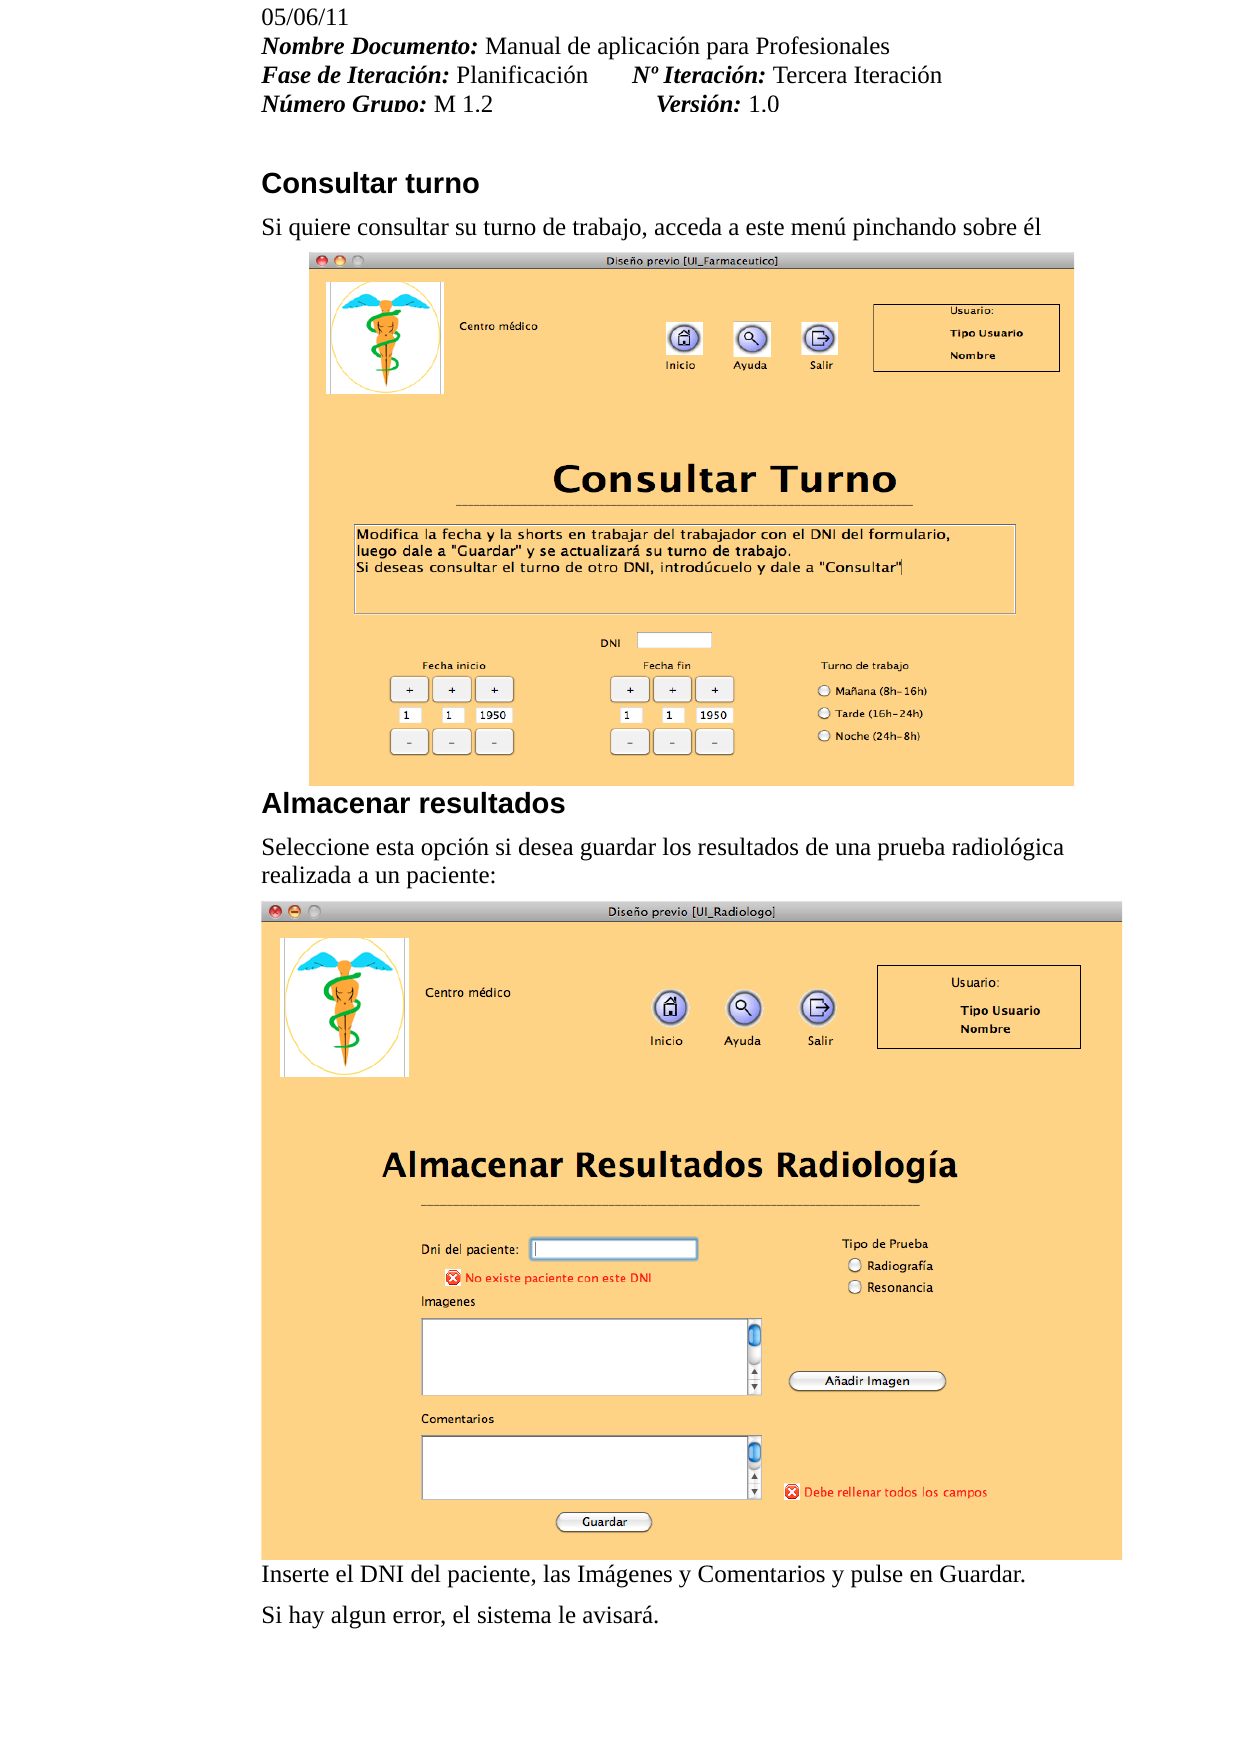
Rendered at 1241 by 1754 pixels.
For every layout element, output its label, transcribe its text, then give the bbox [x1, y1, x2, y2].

picture [261, 901, 1123, 1560]
subtitle Almacenar resultados [261, 278, 1122, 819]
text Inserte el DNI del paciente, las Imágenes y Comentarios y pulse en Guardar. [261, 1560, 1122, 1588]
subtitle Consultar turno [261, 166, 1122, 200]
text Seleccione esta opción si desea guardar los resultados de una prueba radiológica realizada a un paciente: [261, 832, 1122, 889]
picture [309, 252, 1075, 786]
text Si quiere consultar su turno de trabajo, acceda a este menú pinchando sobre él [261, 212, 1122, 241]
text Si hay algun error, el sistema le avisará. [261, 1601, 1122, 1629]
